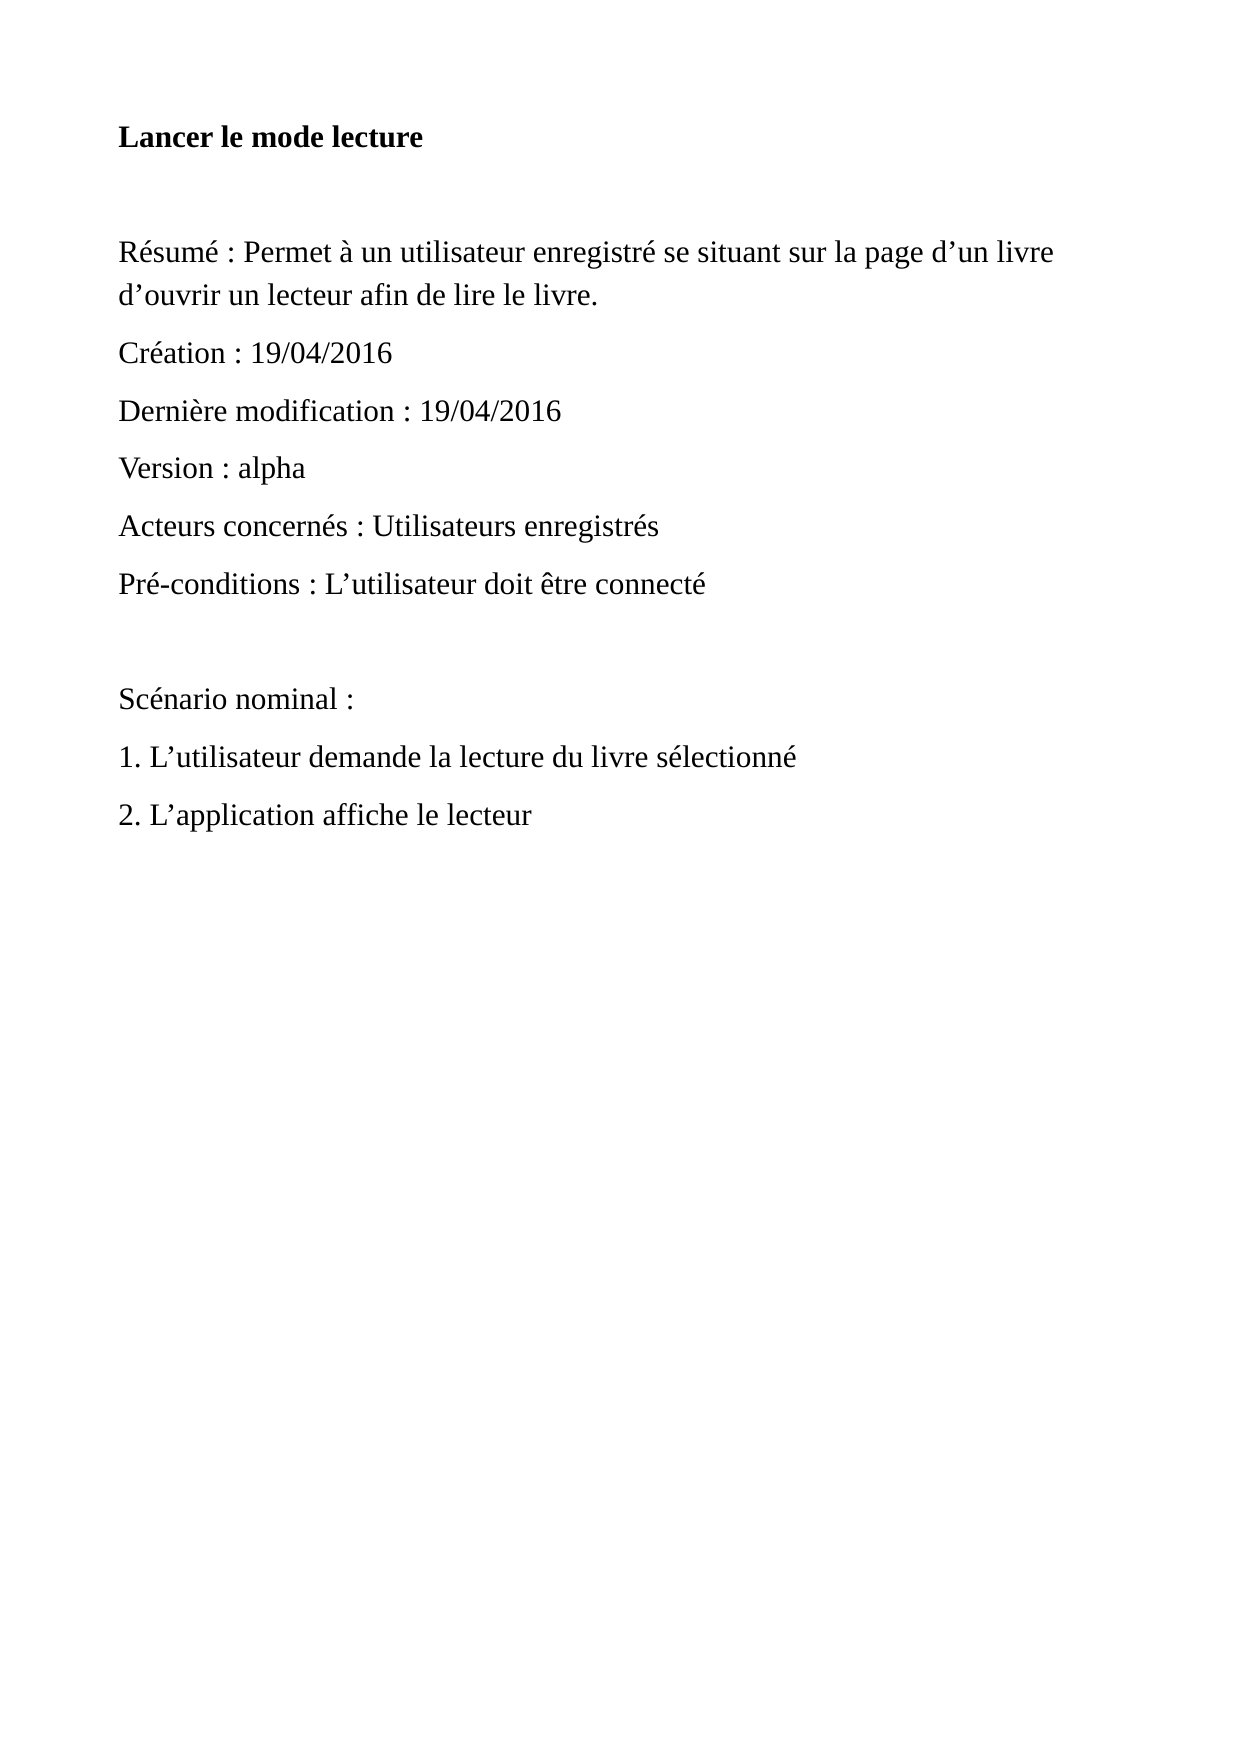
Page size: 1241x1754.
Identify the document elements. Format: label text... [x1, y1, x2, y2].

text Lancer le mode lecture [118, 118, 1122, 154]
text 1. L’utilisateur demande la lecture du livre sélectionné [118, 738, 1122, 774]
text Acteurs concernés : Utilisateurs enregistrés [118, 507, 1122, 543]
text Version : alpha [118, 450, 1122, 486]
text Création : 19/04/2016 [118, 334, 1122, 370]
text Dernière modification : 19/04/2016 [118, 392, 1122, 428]
text Scénario nominal : [118, 681, 1122, 717]
text Résumé : Permet à un utilisateur enregistré se situant sur la page d’un livre d’ouvrir un lecteur afin de lire le livre. [118, 233, 1122, 313]
text 2. L’application affiche le lecteur [118, 796, 1122, 832]
text Pré-conditions : L’utilisateur doit être connecté [118, 565, 1122, 601]
